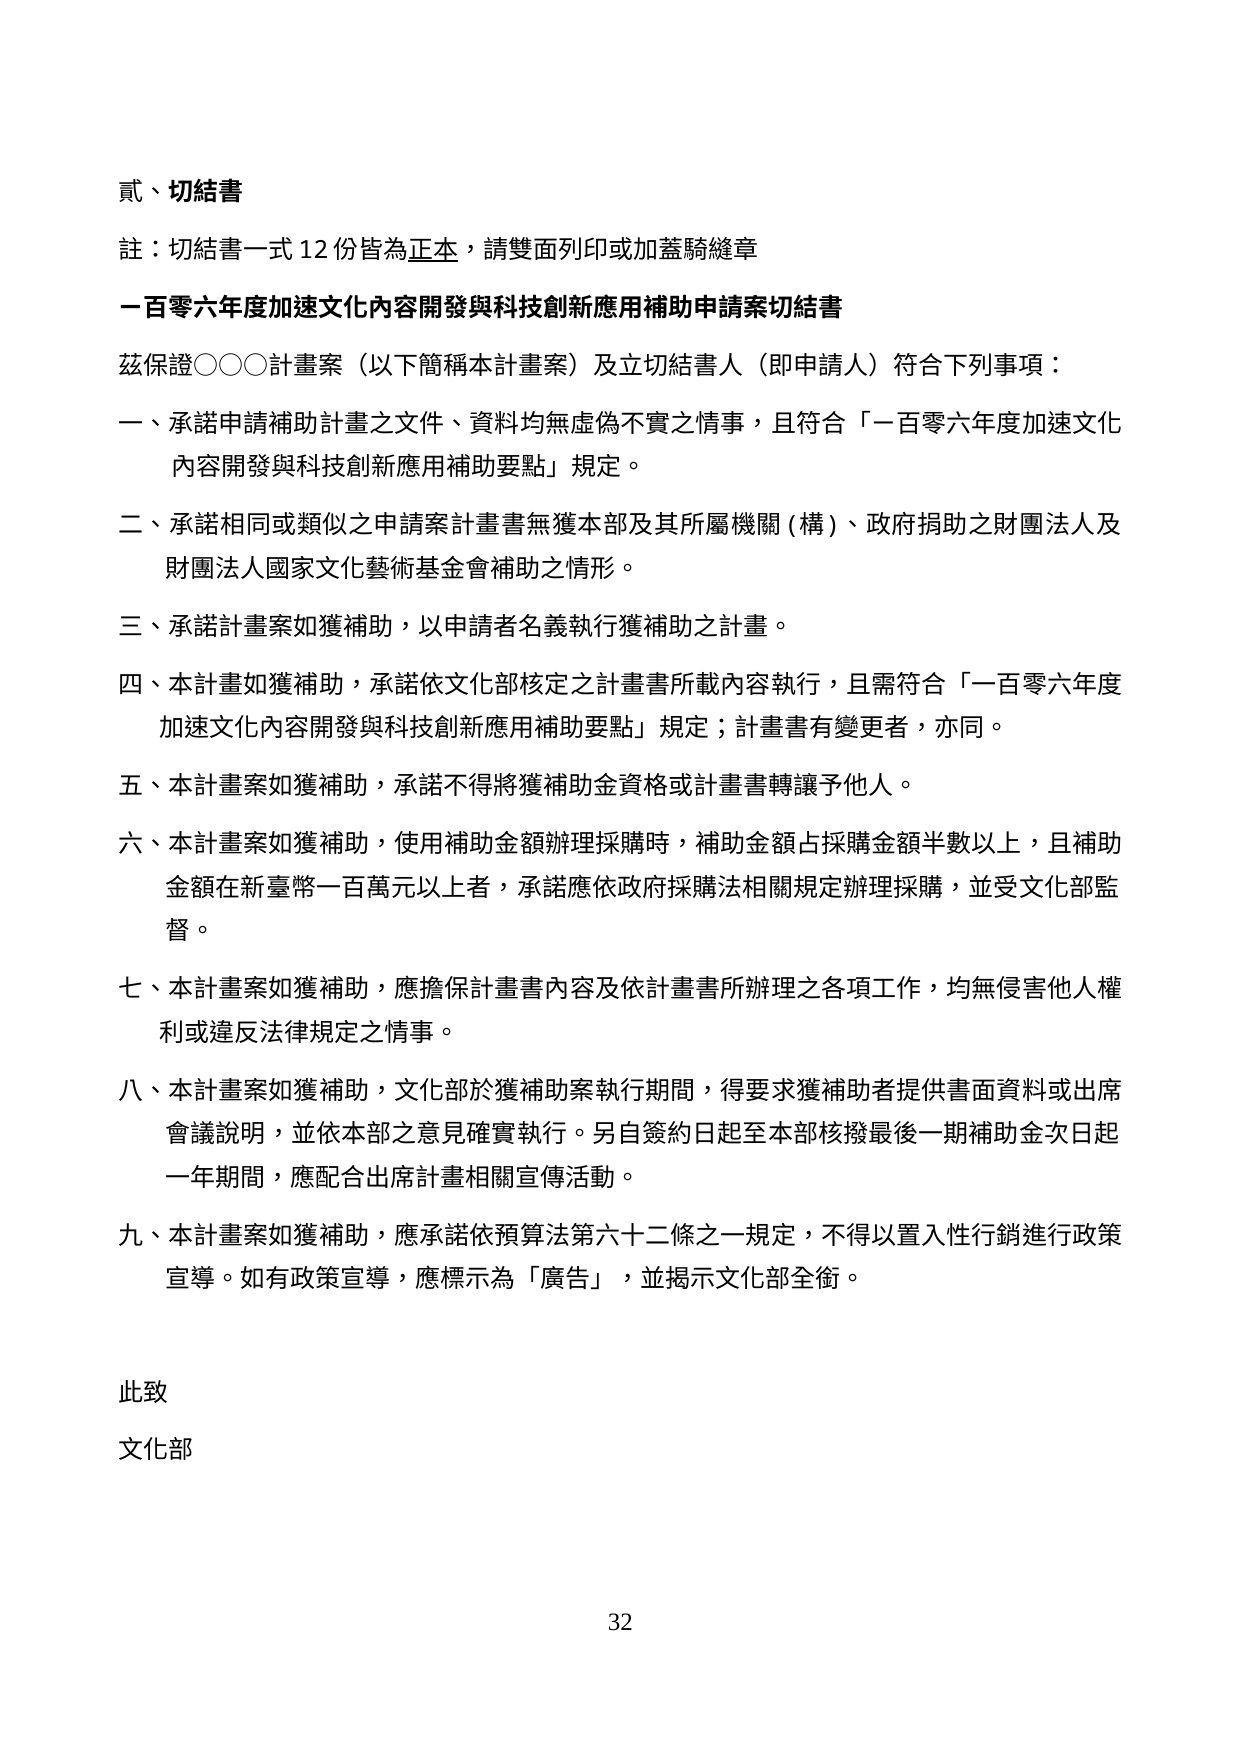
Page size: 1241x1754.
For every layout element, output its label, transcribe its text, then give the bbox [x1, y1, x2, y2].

text 九、本計畫案如獲補助，應承諾依預算法第六十二條之一規定，不得以置入性行銷進行政策宣導。如有政策宣導，應標示為「廣告」，並揭示文化部全銜。 [118, 1215, 1122, 1295]
text 茲保證○○○計畫案（以下簡稱本計畫案）及立切結書人（即申請人）符合下列事項： [118, 345, 1122, 382]
text 六、本計畫案如獲補助，使用補助金額辦理採購時，補助金額占採購金額半數以上，且補助金額在新臺幣一百萬元以上者，承諾應依政府採購法相關規定辦理採購，並受文化部監督。 [118, 824, 1122, 947]
text 四、本計畫如獲補助，承諾依文化部核定之計畫書所載內容執行，且需符合「一百零六年度加速文化內容開發與科技創新應用補助要點」規定；計畫書有變更者，亦同。 [118, 664, 1122, 744]
text ㄧ百零六年度加速文化內容開發與科技創新應用補助申請案切結書 [118, 287, 1122, 324]
text 文化部 [118, 1430, 1122, 1466]
text 註：切結書一式12份皆為正本，請雙面列印或加蓋騎縫章 [118, 229, 1122, 266]
text 八、本計畫案如獲補助，文化部於獲補助案執行期間，得要求獲補助者提供書面資料或出席會議說明，並依本部之意見確實執行。另自簽約日起至本部核撥最後一期補助金次日起一年期間，應配合出席計畫相關宣傳活動。 [118, 1070, 1122, 1193]
text 一、承諾申請補助計畫之文件、資料均無虛偽不實之情事，且符合「ㄧ百零六年度加速文化內容開發與科技創新應用補助要點」規定。 [118, 403, 1122, 483]
text 三、承諾計畫案如獲補助，以申請者名義執行獲補助之計畫。 [118, 606, 1122, 643]
text 此致 [118, 1372, 1122, 1408]
text 貳、切結書 [118, 171, 1122, 208]
text 五、本計畫案如獲補助，承諾不得將獲補助金資格或計畫書轉讓予他人。 [118, 766, 1122, 802]
text 二、承諾相同或類似之申請案計畫書無獲本部及其所屬機關(構)、政府捐助之財團法人及財團法人國家文化藝術基金會補助之情形。 [118, 505, 1122, 584]
text 七、本計畫案如獲補助，應擔保計畫書內容及依計畫書所辦理之各項工作，均無侵害他人權利或違反法律規定之情事。 [118, 969, 1122, 1048]
